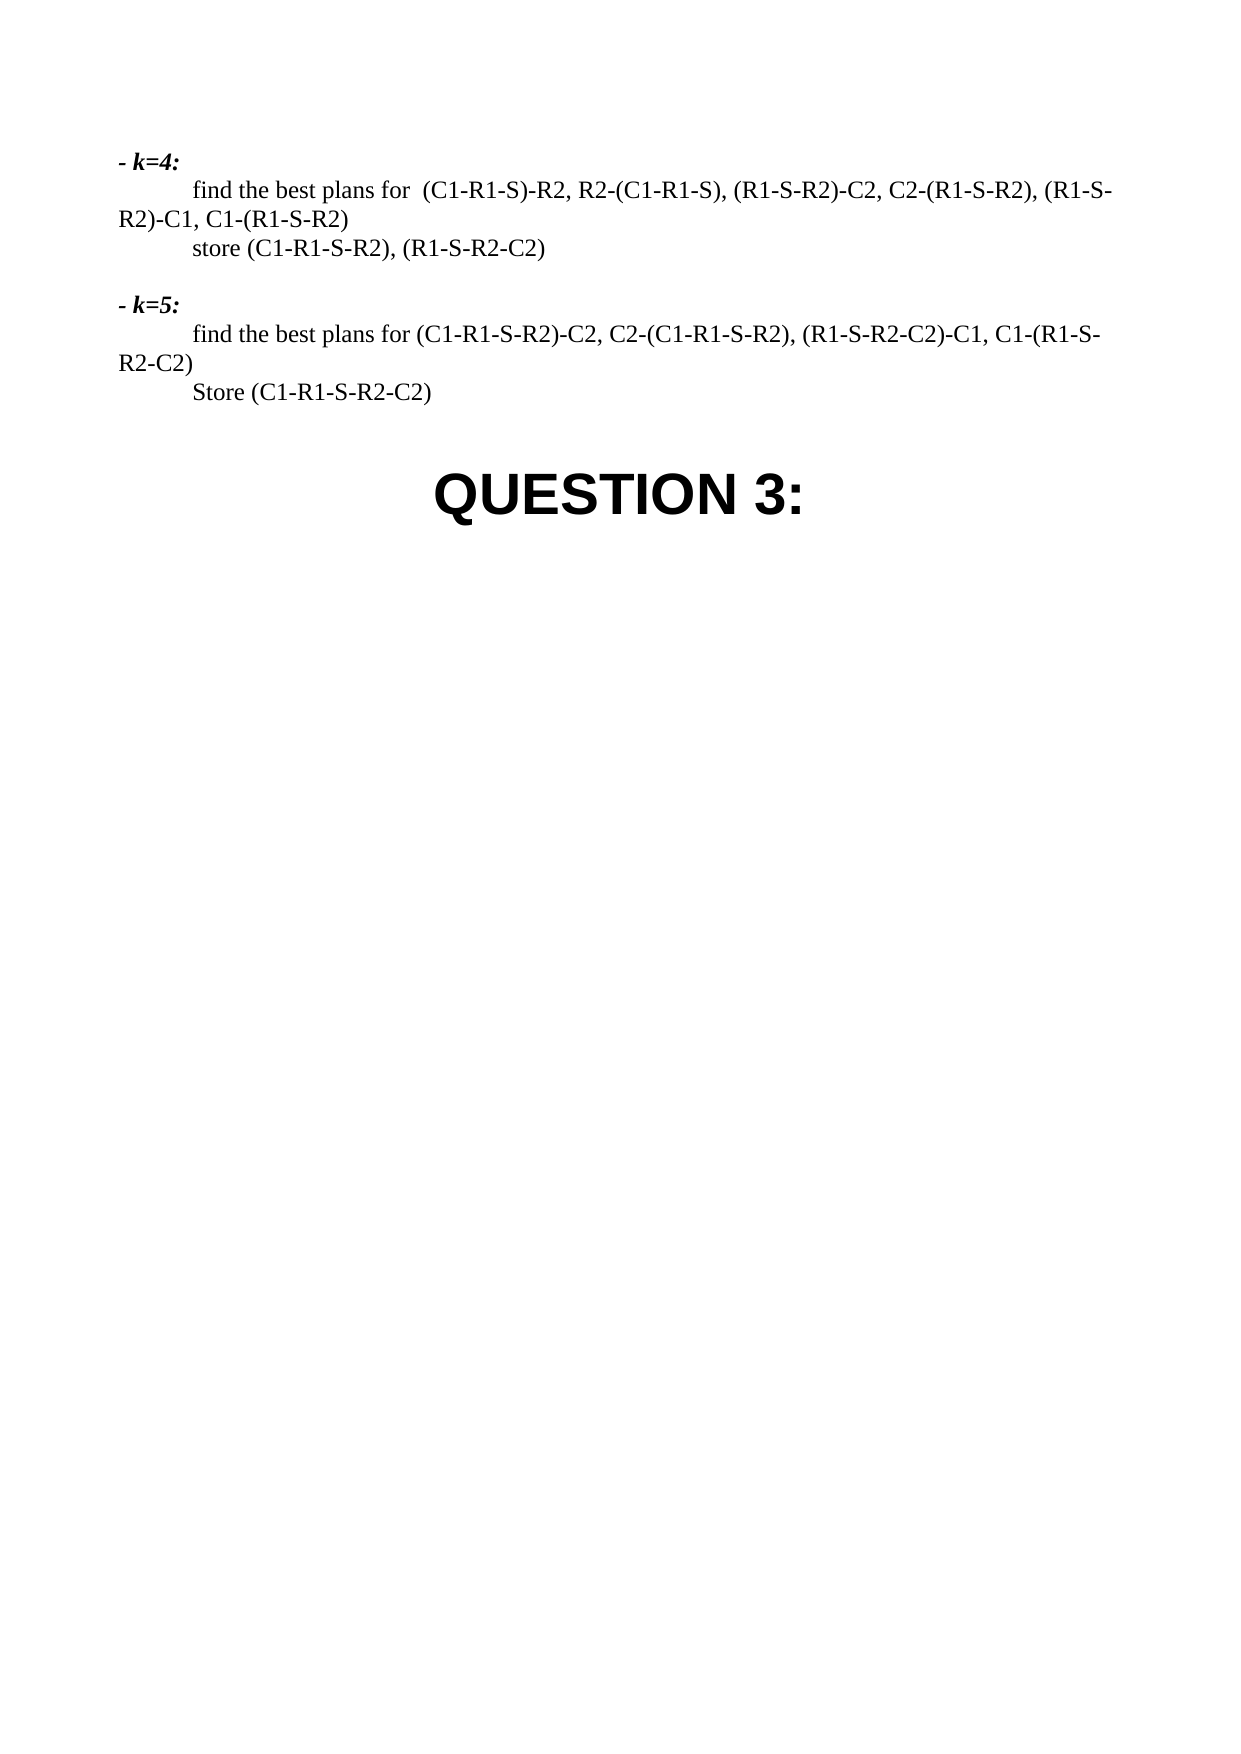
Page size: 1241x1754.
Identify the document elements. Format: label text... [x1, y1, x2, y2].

text - k=4: [118, 147, 1122, 176]
text - k=5: [118, 291, 1122, 319]
text find the best plans for (C1-R1-S-R2)-C2, C2-(C1-R1-S-R2), (R1-S-R2-C2)-C1, C1-(R1-S-R2-C2) [118, 319, 1122, 377]
text store (C1-R1-S-R2), (R1-S-R2-C2) [118, 233, 1122, 262]
title QUESTION 3: [118, 459, 1122, 526]
text find the best plans for (C1-R1-S)-R2, R2-(C1-R1-S), (R1-S-R2)-C2, C2-(R1-S-R2), (R1-S-R2)-C1, C1-(R1-S-R2) [118, 176, 1122, 233]
text Store (C1-R1-S-R2-C2) [118, 377, 1122, 406]
